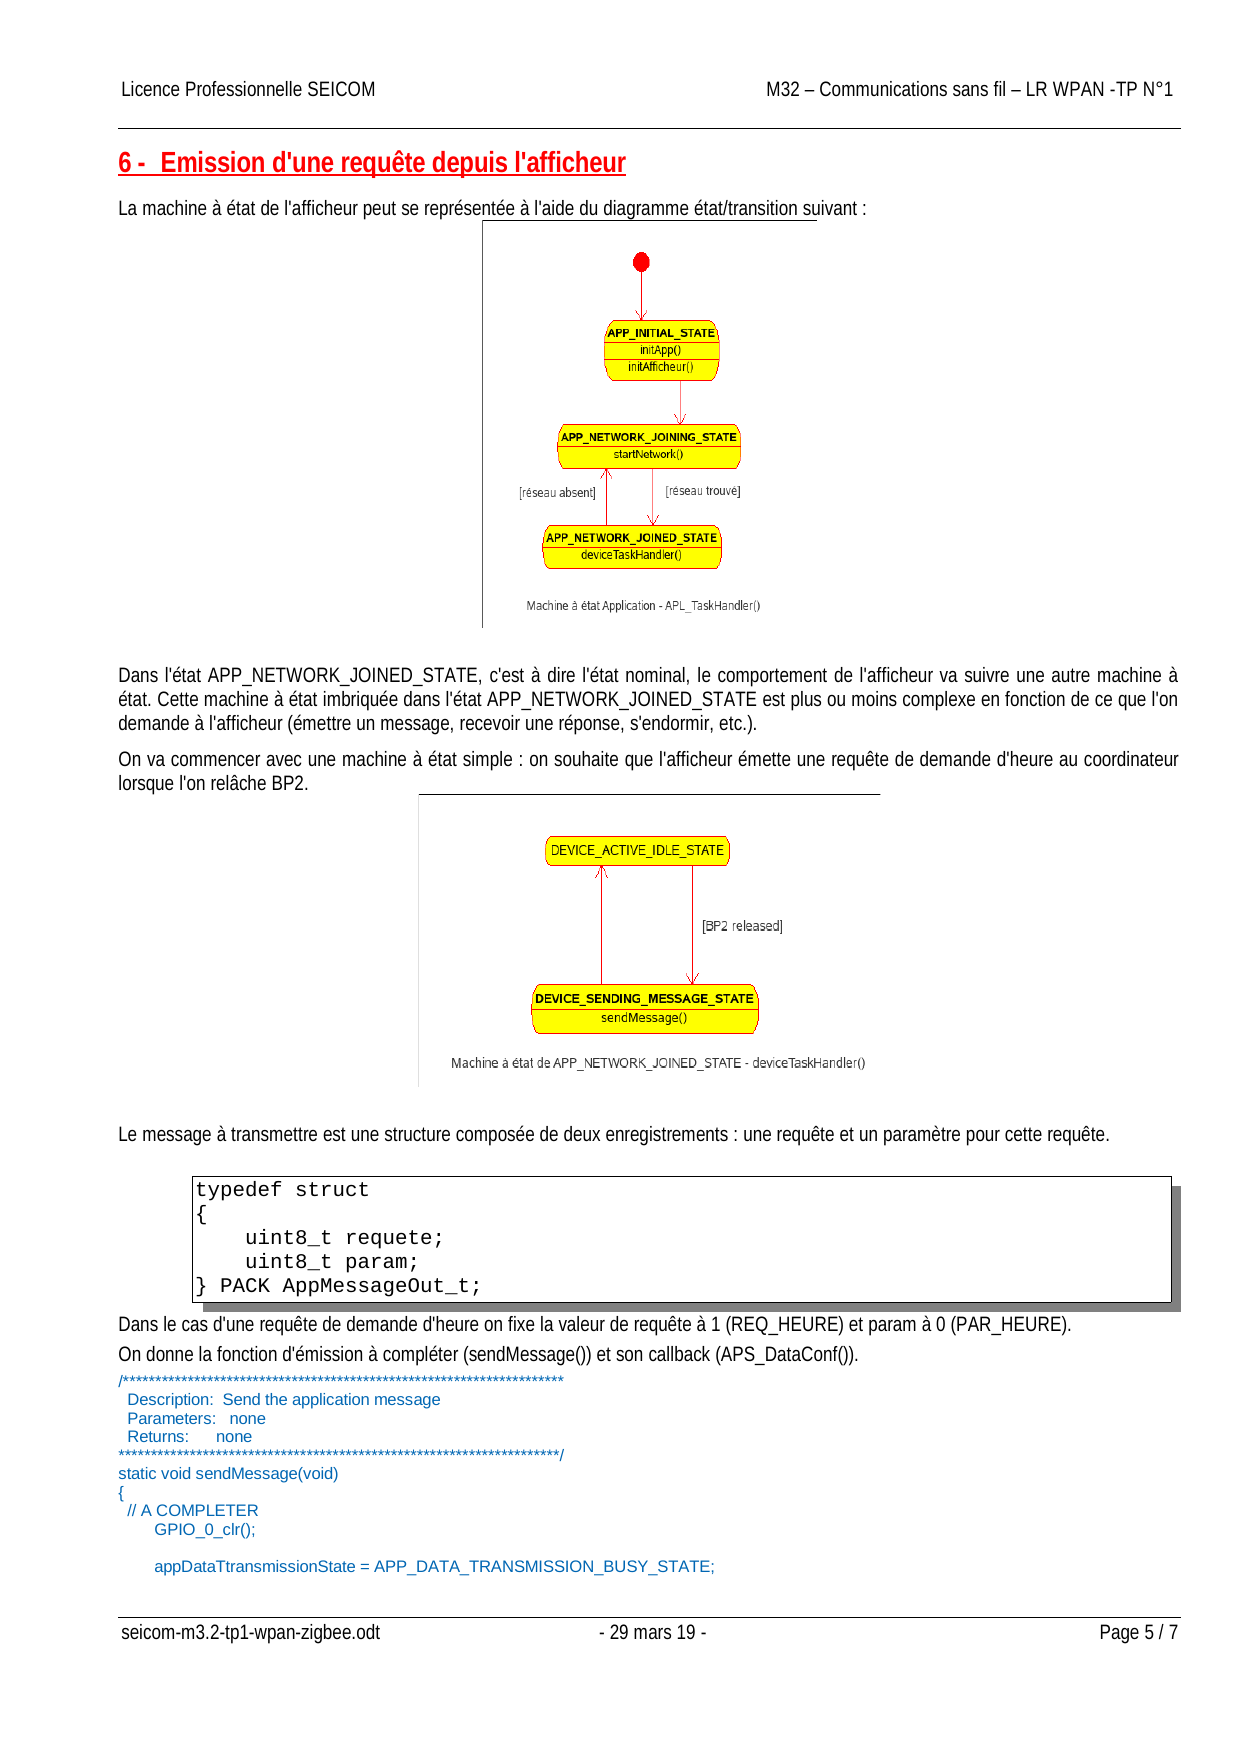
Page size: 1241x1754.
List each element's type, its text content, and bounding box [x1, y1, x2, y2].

text // A COMPLETER [118, 1502, 1181, 1520]
text La machine à état de l'afficheur peut se représentée à l'aide du diagramme état/transition suivant : [118, 196, 1181, 220]
picture [418, 794, 881, 1087]
text appDataTtransmissionState = APP_DATA_TRANSMISSION_BUSY_STATE; [118, 1557, 1181, 1576]
text Description: Send the application message [118, 1391, 1181, 1409]
text { [193, 1200, 1171, 1224]
text On va commencer avec une machine à état simple : on souhaite que l'afficheur émette une requête de demande d'heure au coordinateur lorsque l'on relâche BP2. [118, 747, 1181, 795]
picture [482, 220, 817, 628]
text ********************************************************************/ [118, 1446, 1181, 1465]
text Dans le cas d'une requête de demande d'heure on fixe la valeur de requête à 1 (REQ_HEURE) et param à 0 (PAR_HEURE). [118, 1312, 1181, 1336]
text Dans l'état APP_NETWORK_JOINED_STATE, c'est à dire l'état nominal, le comportement de l'afficheur va suivre une autre machine à état. Cette machine à état imbriquée dans l'état APP_NETWORK_JOINED_STATE est plus ou moins complexe en fonction de ce que l'on demande à l'afficheur (émettre un message, recevoir une réponse, s'endormir, etc.). [118, 663, 1181, 735]
text /******************************************************************** [118, 1372, 1181, 1391]
text On donne la fonction d'émission à compléter (sendMessage()) et son callback (APS_DataConf()). [118, 1342, 1181, 1366]
text Parameters: none [118, 1409, 1181, 1428]
text { [118, 1483, 1181, 1502]
subtitle Emission d'une requête depuis l'afficheur [118, 145, 1181, 178]
text Le message à transmettre est une structure composée de deux enregistrements : une requête et un paramètre pour cette requête. [118, 1122, 1181, 1146]
text Returns: none [118, 1428, 1181, 1446]
text uint8_t param; [193, 1248, 1171, 1272]
text typedef struct [193, 1177, 1171, 1200]
text } PACK AppMessageOut_t; [193, 1272, 1171, 1302]
text GPIO_0_clr(); [118, 1520, 1181, 1539]
text uint8_t requete; [193, 1224, 1171, 1248]
text static void sendMessage(void) [118, 1465, 1181, 1483]
